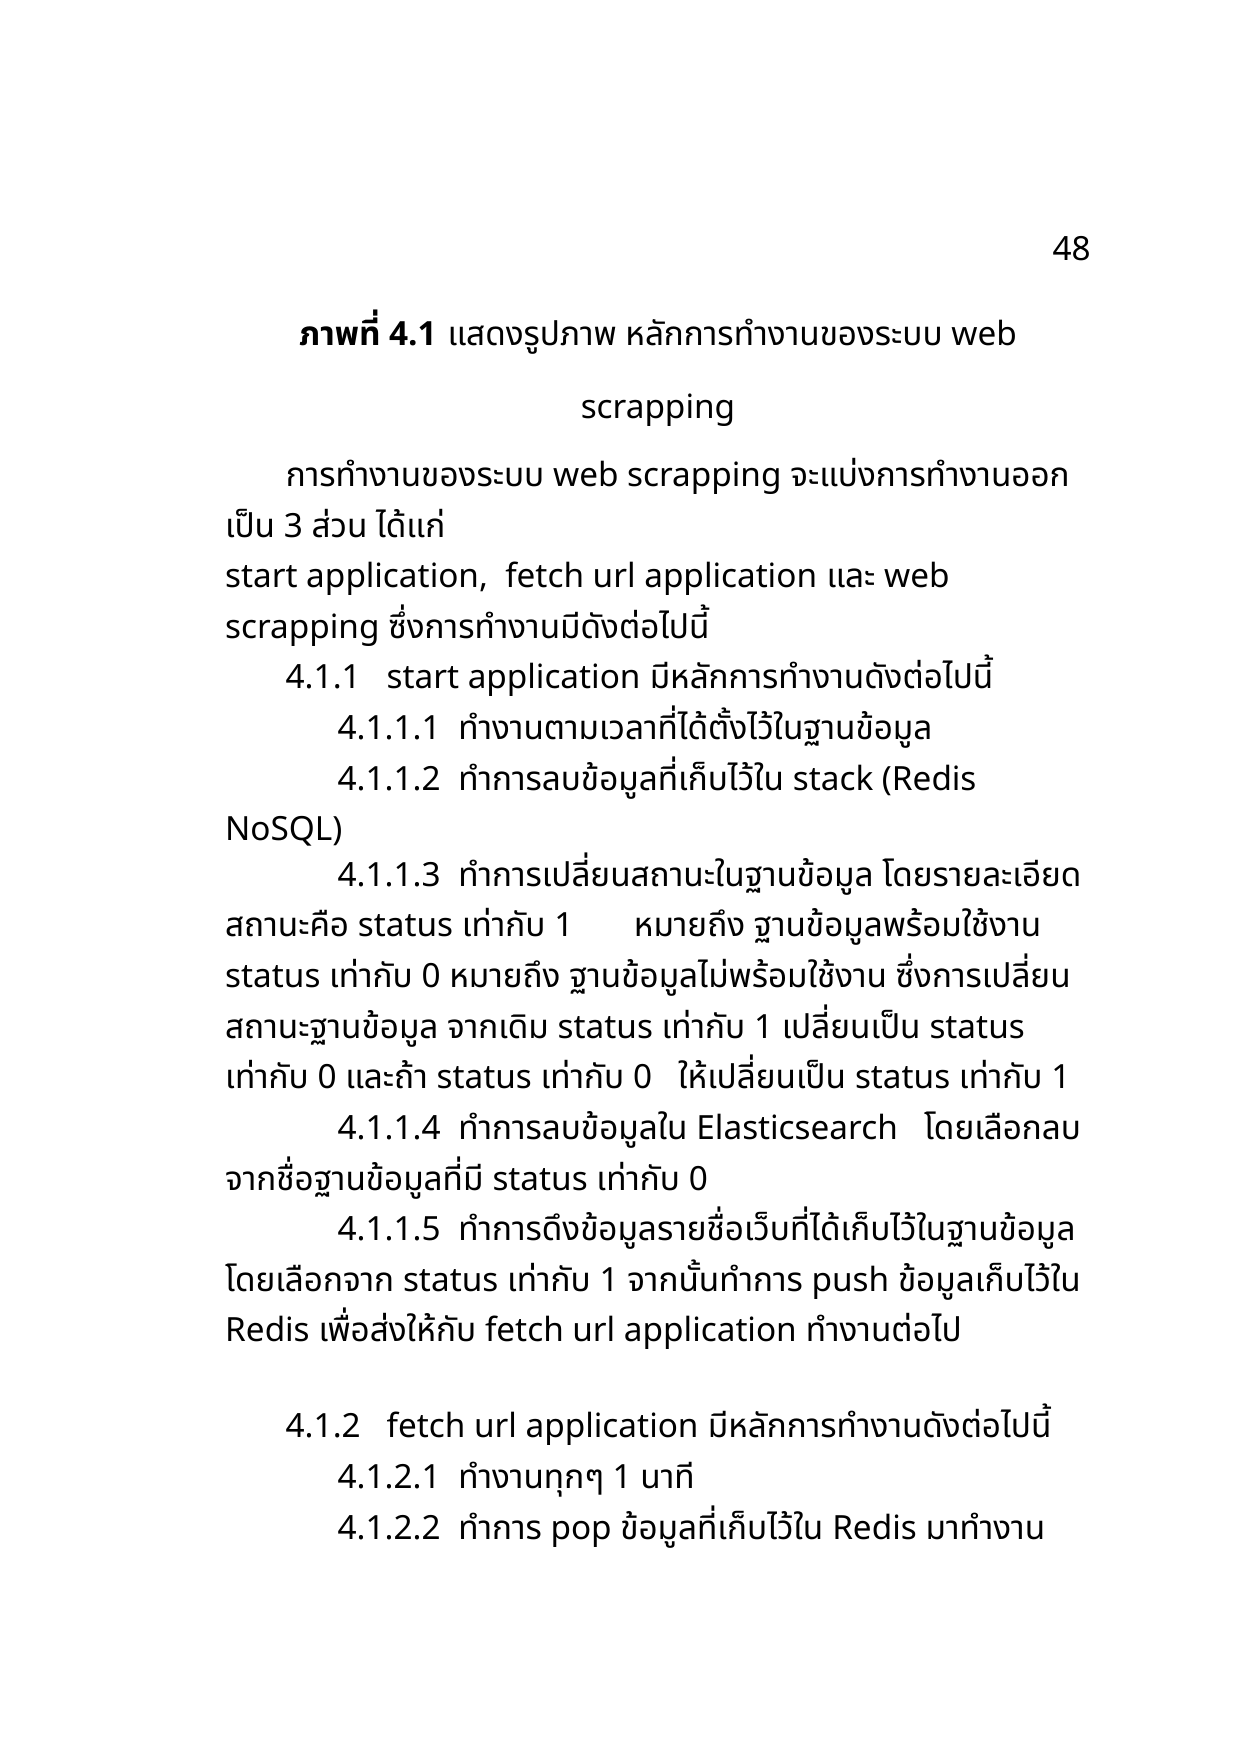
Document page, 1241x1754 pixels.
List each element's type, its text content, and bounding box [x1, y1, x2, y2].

text 4.1.1.1 ทำงานตามเวลาที่ได้ตั้งไว้ในฐานข้อมูล [225, 704, 1091, 754]
text 4.1.1.3 ทำการเปลี่ยนสถานะในฐานข้อมูล โดยรายละเอียดสถานะคือ status เท่ากับ 1 หมายถึง ฐานข้อมูลพร้อมใช้งาน status เท่ากับ 0 หมายถึง ฐานข้อมูลไม่พร้อมใช้งาน ซึ่งการเปลี่ยนสถานะฐานข้อมูล จากเดิม status เท่ากับ 1 เปลี่ยนเป็น status เท่ากับ 0 และถ้า status เท่ากับ 0 ให้เปลี่ยนเป็น status เท่ากับ 1 [225, 851, 1091, 1104]
text 4.1.2.1 ทำงานทุกๆ 1 นาที [225, 1453, 1091, 1503]
text 4.1.1.4 ทำการลบข้อมูลใน Elasticsearch โดยเลือกลบจากชื่อฐานข้อมูลที่มี status เท่ากับ 0 [225, 1104, 1091, 1205]
text 4.1.2 fetch url application มีหลักการทำงานดังต่อไปนี้ [225, 1402, 1091, 1453]
text ภาพที่ 4.1 แสดงรูปภาพ หลักการทำงานของระบบ web scrapping [225, 300, 1091, 428]
text 4.1.2.2 ทำการ pop ข้อมูลที่เก็บไว้ใน Redis มาทำงาน [225, 1503, 1091, 1554]
text การทำงานของระบบ web scrapping จะแบ่งการทำงานออกเป็น 3 ส่วน ได้แก่ [225, 451, 1091, 552]
text 4.1.1 start application มีหลักการทำงานดังต่อไปนี้ [225, 653, 1091, 704]
text 4.1.1.2 ทำการลบข้อมูลที่เก็บไว้ใน stack (Redis NoSQL) [225, 754, 1091, 851]
text start application, fetch url application และ web scrapping ซึ่งการทำงานมีดังต่อไปนี้ [225, 552, 1091, 653]
text 4.1.1.5 ทำการดึงข้อมูลรายชื่อเว็บที่ได้เก็บไว้ในฐานข้อมูล โดยเลือกจาก status เท่ากับ 1 จากนั้นทำการ push ข้อมูลเก็บไว้ใน Redis เพื่อส่งให้กับ fetch url application ทำงานต่อไป [225, 1205, 1091, 1357]
